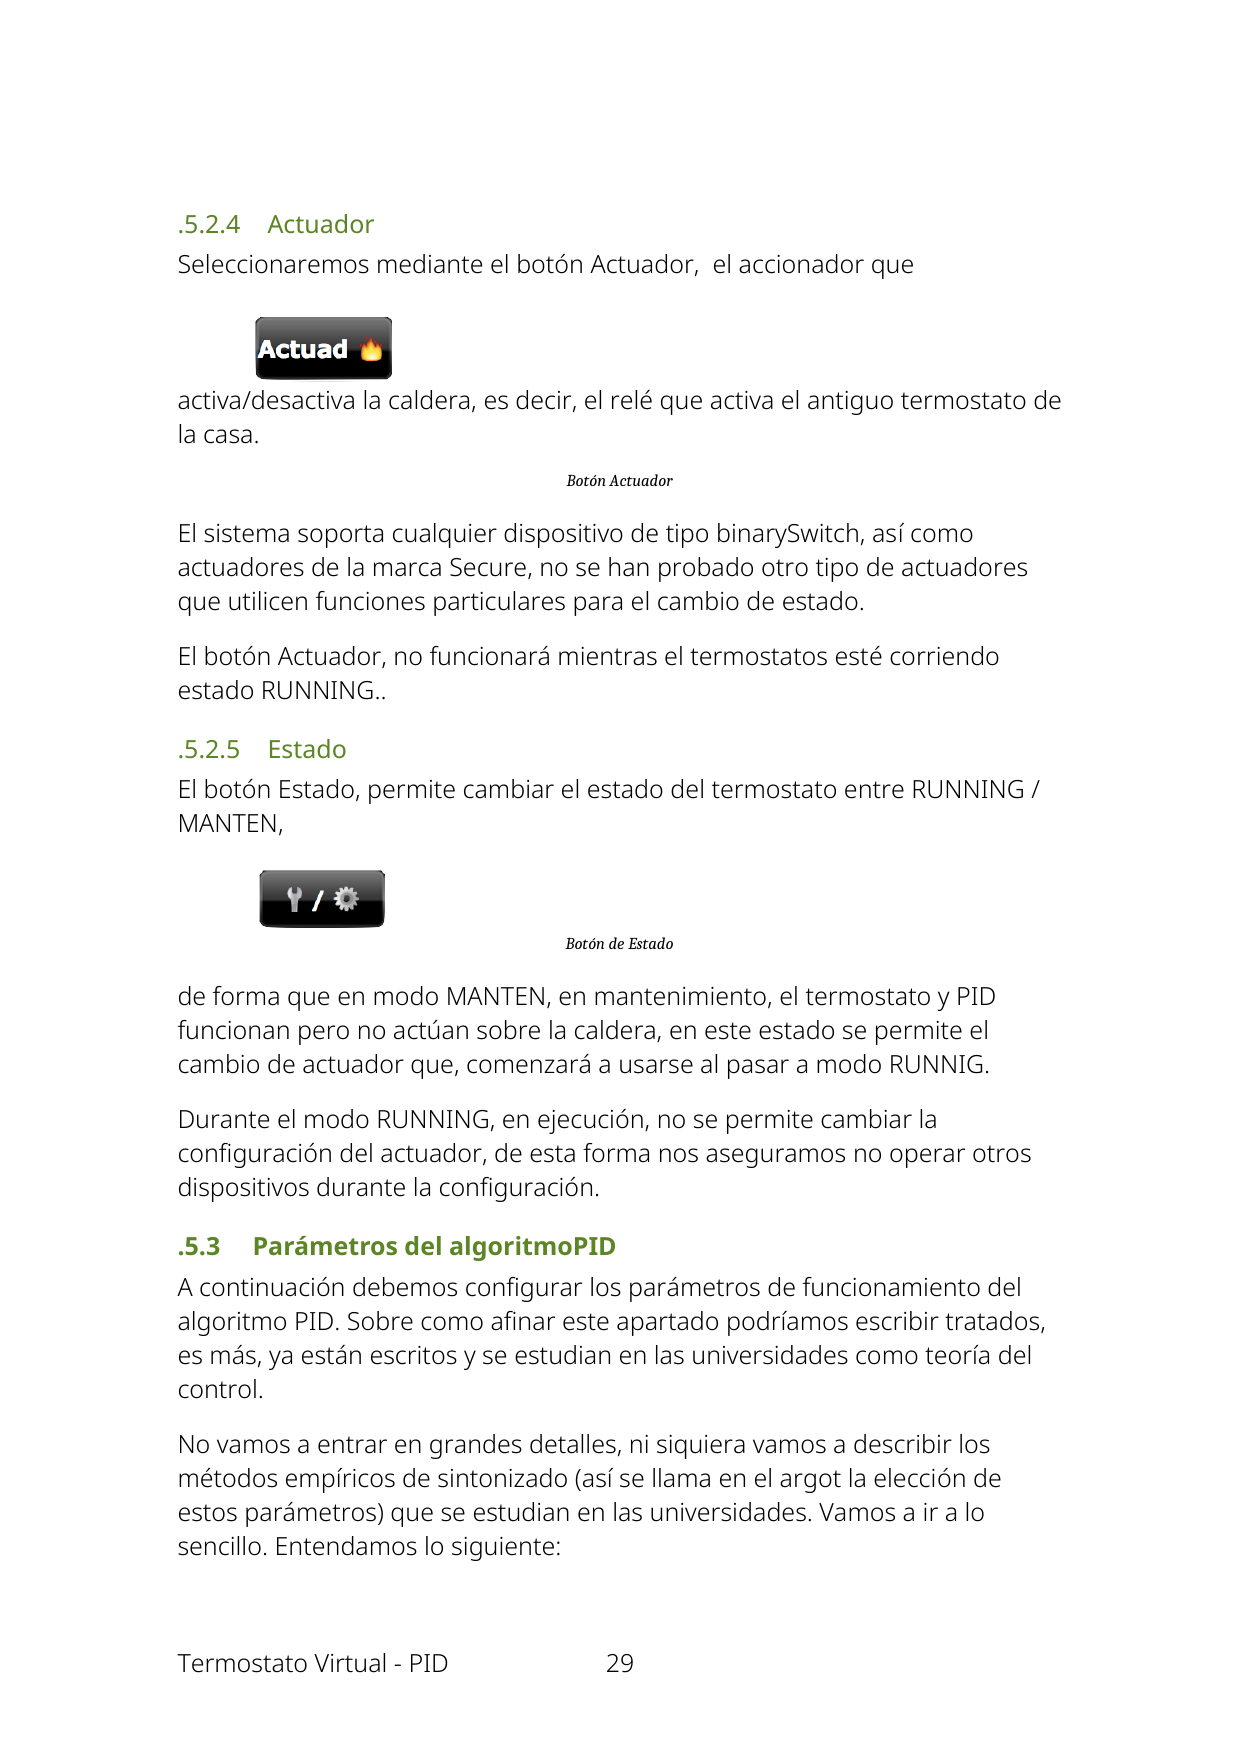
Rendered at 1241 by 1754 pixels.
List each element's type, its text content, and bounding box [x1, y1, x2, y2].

picture [259, 867, 389, 935]
text Durante el modo RUNNING, en ejecución, no se permite cambiar la configuración del actuador, de esta forma nos aseguramos no operar otros dispositivos durante la configuración. [177, 1102, 1063, 1204]
subtitle Estado [177, 732, 1063, 766]
picture [250, 313, 397, 383]
text A continuación debemos configurar los parámetros de funcionamiento del algoritmo PID. Sobre como afinar este apartado podríamos escribir tratados, es más, ya están escritos y se estudian en las universidades como teoría del control. [177, 1269, 1063, 1405]
list Botón Actuador [177, 471, 1063, 490]
text El sistema soporta cualquier dispositivo de tipo binarySwitch, así como actuadores de la marca Secure, no se han probado otro tipo de actuadores que utilicen funciones particulares para el cambio de estado. [177, 515, 1063, 618]
subtitle Actuador [177, 207, 1063, 241]
text de forma que en modo MANTEN, en mantenimiento, el termostato y PID funcionan pero no actúan sobre la caldera, en este estado se permite el cambio de actuador que, comenzará a usarse al pasar a modo RUNNIG. [177, 979, 1063, 1081]
text No vamos a entrar en grandes detalles, ni siquiera vamos a describir los métodos empíricos de sintonizado (así se llama en el argot la elección de estos parámetros) que se estudian en las universidades. Vamos a ir a lo sencillo. Entendamos lo siguiente: [177, 1426, 1063, 1562]
list Botón de Estado [177, 861, 1063, 954]
text El botón Actuador, no funcionará mientras el termostatos esté corriendo estado RUNNING.. [177, 638, 1063, 707]
text Seleccionaremos mediante el botón Actuador, el accionador que activa/desactiva la caldera, es decir, el relé que activa el antiguo termostato de la casa. [177, 247, 1063, 450]
subtitle Parámetros del algoritmoPID [177, 1229, 1063, 1263]
text El botón Estado, permite cambiar el estado del termostato entre RUNNING / MANTEN, [177, 772, 1063, 840]
